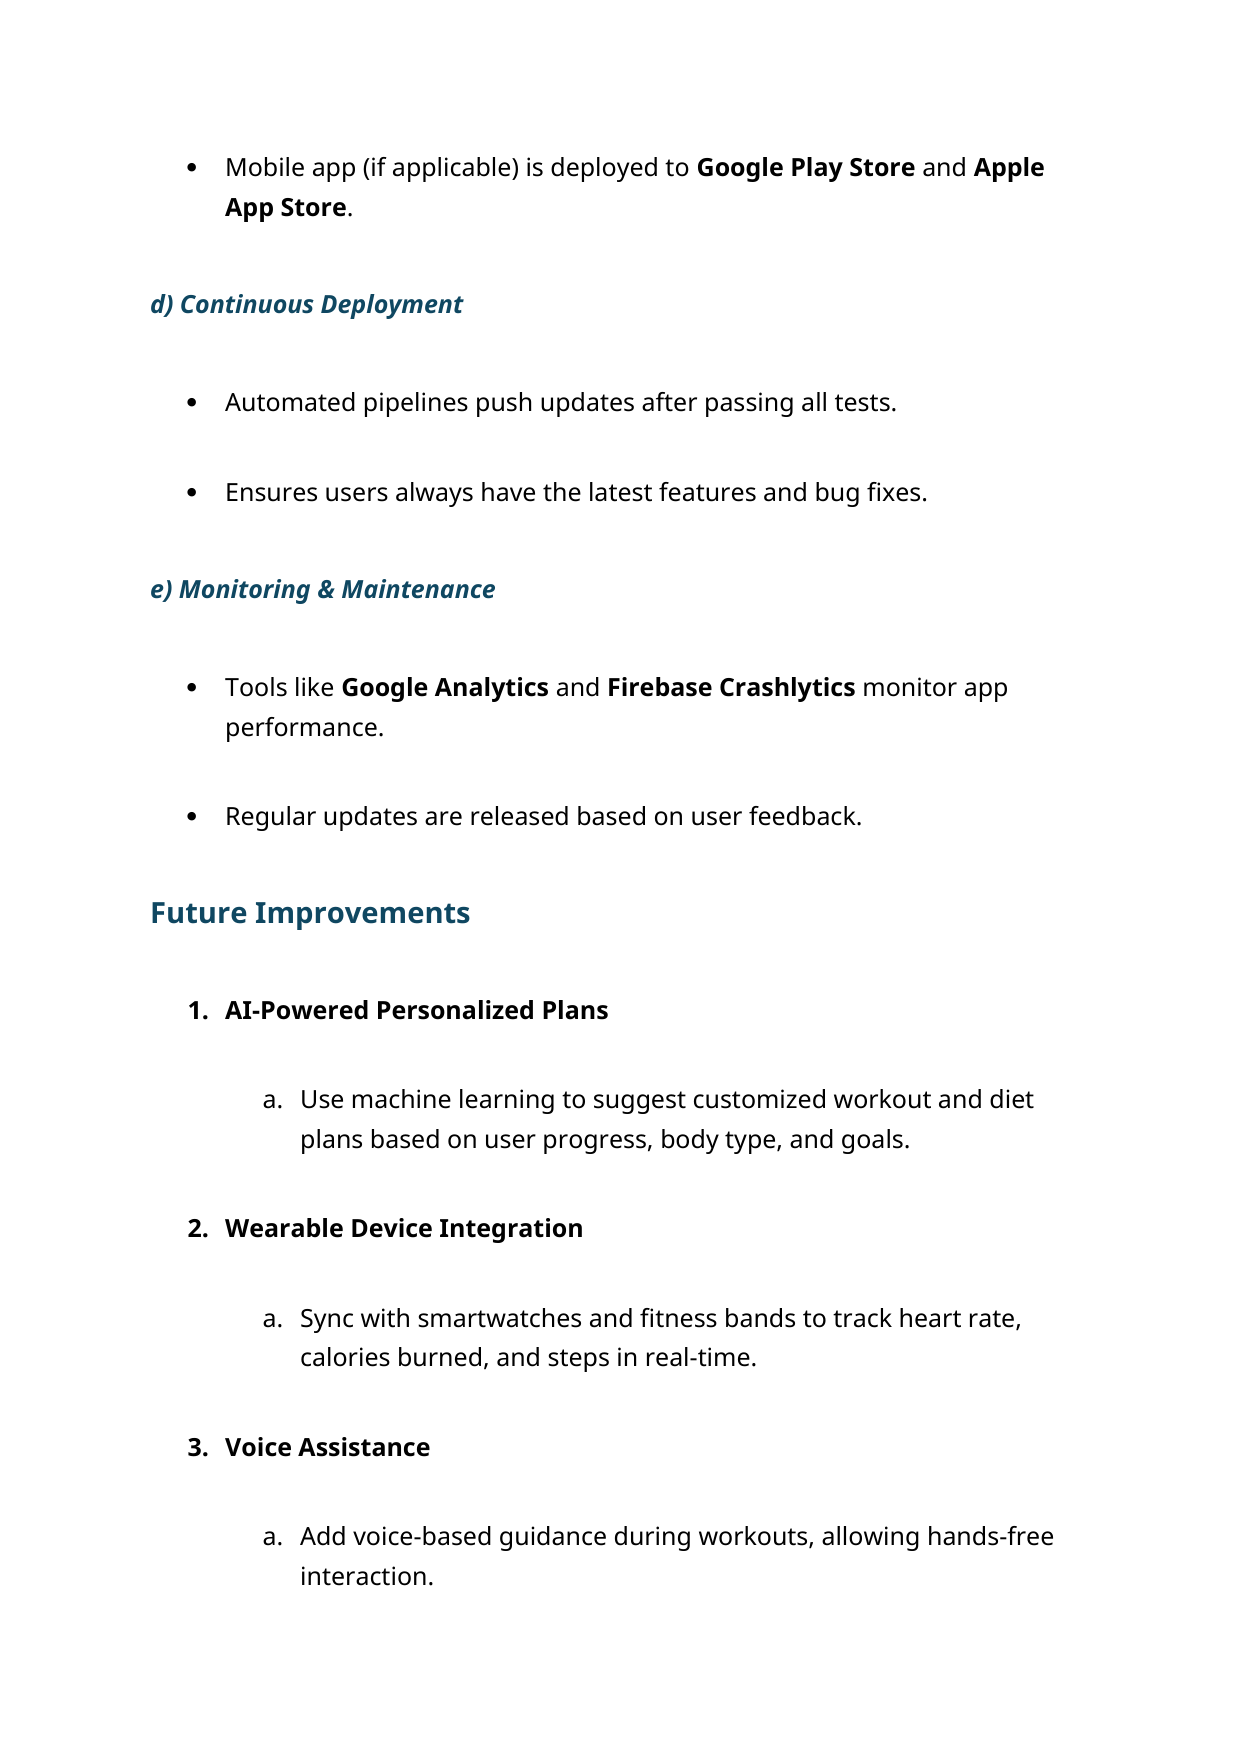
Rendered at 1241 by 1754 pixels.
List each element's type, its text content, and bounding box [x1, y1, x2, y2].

list Wearable Device Integration [187, 1211, 1090, 1245]
list Ensures users always have the latest features and bug fixes. [187, 474, 1090, 508]
list Add voice-based guidance during workouts, allowing hands-free interaction. [262, 1519, 1090, 1593]
subtitle Future Improvements [150, 892, 1090, 932]
list Tools like Google Analytics and Firebase Crashlytics monitor app performance. [187, 670, 1090, 743]
list Automated pipelines push updates after passing all tests. [187, 385, 1090, 419]
list Voice Assistance [187, 1429, 1090, 1464]
list Sync with smartwatches and fitness bands to track heart rate, calories burned, and steps in real-time. [262, 1301, 1090, 1374]
subtitle e) Monitoring & Maintenance [150, 572, 1090, 606]
list Use machine learning to suggest customized workout and diet plans based on user progress, body type, and goals. [262, 1082, 1090, 1156]
list Regular updates are released based on user feedback. [187, 799, 1090, 833]
subtitle d) Continuous Deployment [150, 287, 1090, 321]
list Mobile app (if applicable) is deployed to Google Play Store and Apple App Store. [187, 150, 1090, 223]
list AI-Powered Personalized Plans [187, 993, 1090, 1027]
